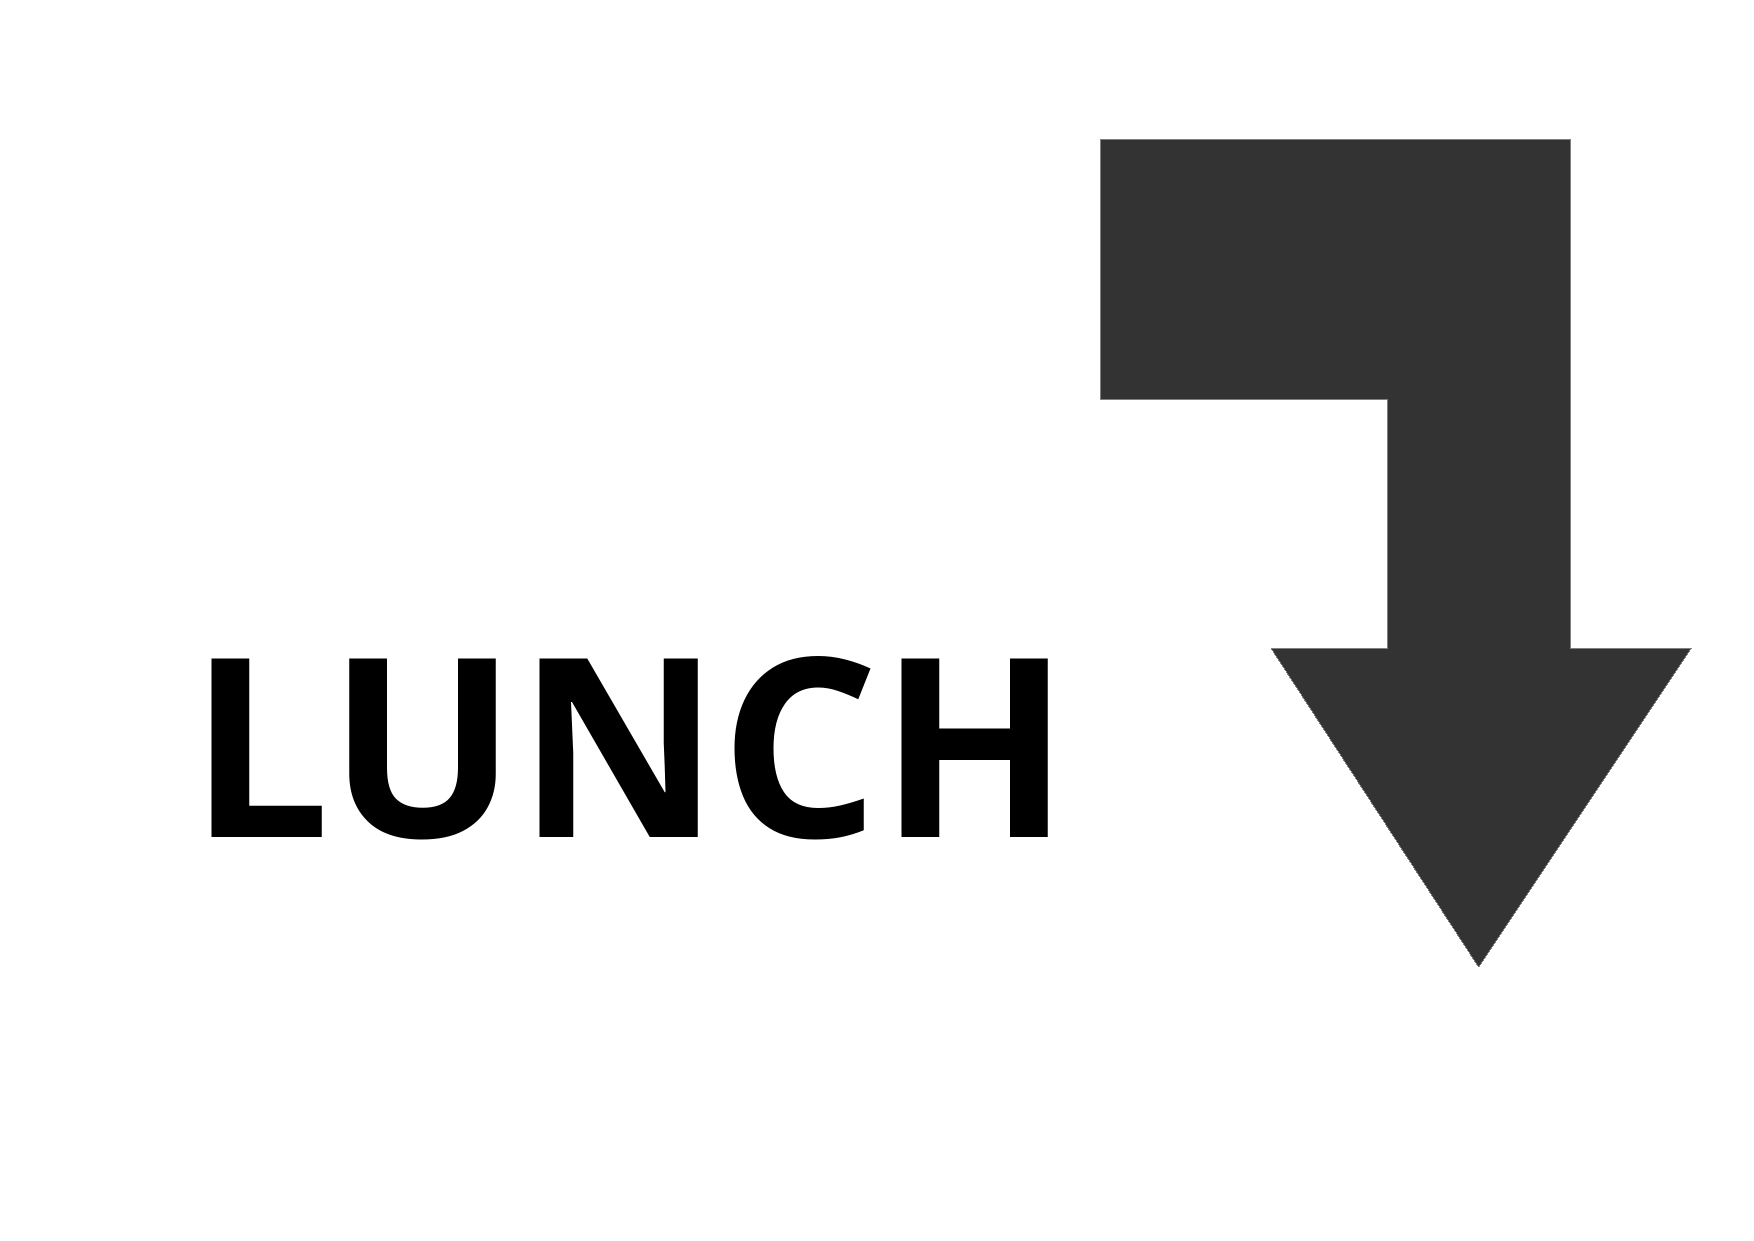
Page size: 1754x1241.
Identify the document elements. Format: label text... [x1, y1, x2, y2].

text LUNCH [59, 570, 1441, 910]
text [1518, 570, 1695, 910]
